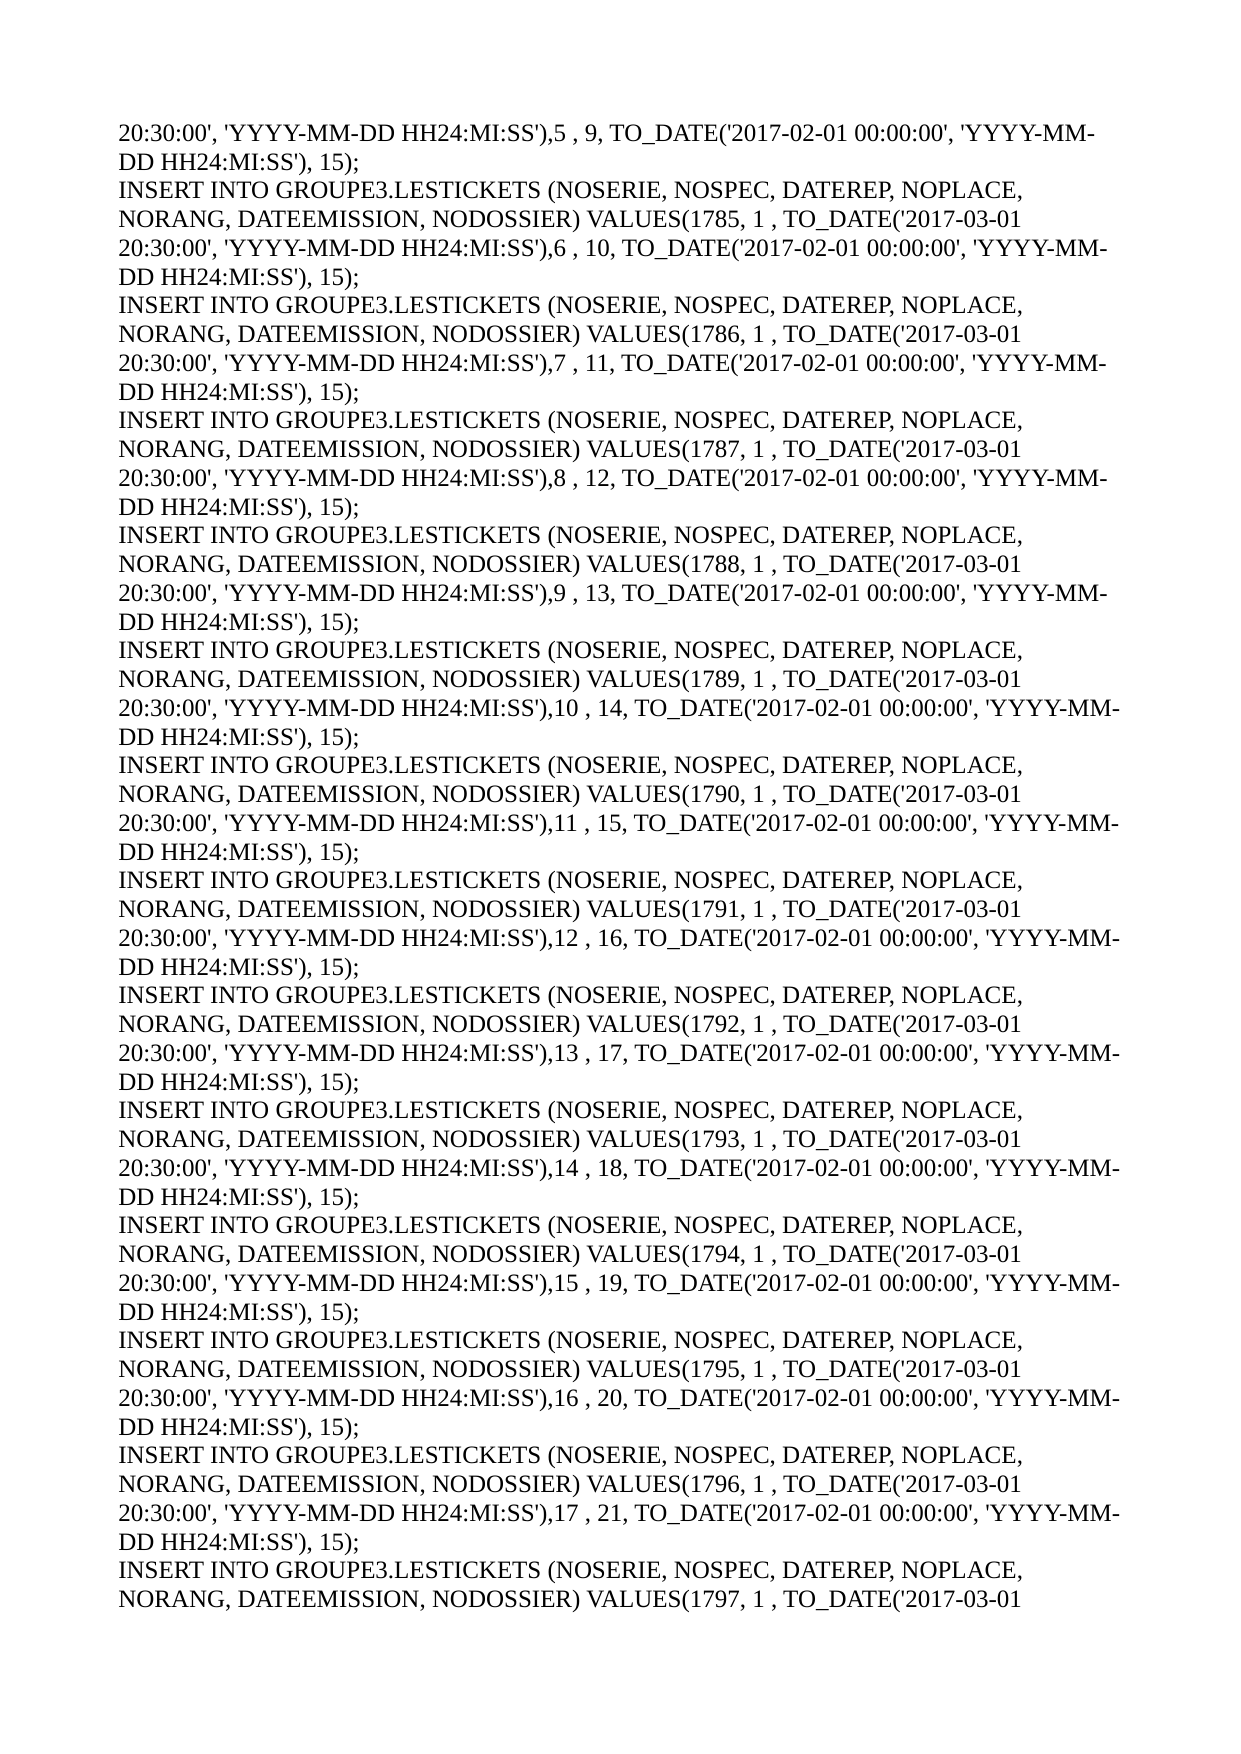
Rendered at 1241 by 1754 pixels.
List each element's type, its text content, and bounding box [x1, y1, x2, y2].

text INSERT INTO GROUPE3.LESTICKETS (NOSERIE, NOSPEC, DATEREP, NOPLACE, NORANG, DATEEMISSION, NODOSSIER) VALUES(1797, 1 , TO_DATE('2017-03-01 [118, 1556, 1122, 1613]
text INSERT INTO GROUPE3.LESTICKETS (NOSERIE, NOSPEC, DATEREP, NOPLACE, NORANG, DATEEMISSION, NODOSSIER) VALUES(1787, 1 , TO_DATE('2017-03-01 20:30:00', 'YYYY-MM-DD HH24:MI:SS'),8 , 12, TO_DATE('2017-02-01 00:00:00', 'YYYY-MM-DD HH24:MI:SS'), 15); [118, 406, 1122, 521]
text INSERT INTO GROUPE3.LESTICKETS (NOSERIE, NOSPEC, DATEREP, NOPLACE, NORANG, DATEEMISSION, NODOSSIER) VALUES(1796, 1 , TO_DATE('2017-03-01 20:30:00', 'YYYY-MM-DD HH24:MI:SS'),17 , 21, TO_DATE('2017-02-01 00:00:00', 'YYYY-MM-DD HH24:MI:SS'), 15); [118, 1441, 1122, 1556]
text INSERT INTO GROUPE3.LESTICKETS (NOSERIE, NOSPEC, DATEREP, NOPLACE, NORANG, DATEEMISSION, NODOSSIER) VALUES(1794, 1 , TO_DATE('2017-03-01 20:30:00', 'YYYY-MM-DD HH24:MI:SS'),15 , 19, TO_DATE('2017-02-01 00:00:00', 'YYYY-MM-DD HH24:MI:SS'), 15); [118, 1211, 1122, 1326]
text INSERT INTO GROUPE3.LESTICKETS (NOSERIE, NOSPEC, DATEREP, NOPLACE, NORANG, DATEEMISSION, NODOSSIER) VALUES(1793, 1 , TO_DATE('2017-03-01 20:30:00', 'YYYY-MM-DD HH24:MI:SS'),14 , 18, TO_DATE('2017-02-01 00:00:00', 'YYYY-MM-DD HH24:MI:SS'), 15); [118, 1096, 1122, 1211]
text 20:30:00', 'YYYY-MM-DD HH24:MI:SS'),5 , 9, TO_DATE('2017-02-01 00:00:00', 'YYYY-MM-DD HH24:MI:SS'), 15); [118, 118, 1122, 176]
text INSERT INTO GROUPE3.LESTICKETS (NOSERIE, NOSPEC, DATEREP, NOPLACE, NORANG, DATEEMISSION, NODOSSIER) VALUES(1795, 1 , TO_DATE('2017-03-01 20:30:00', 'YYYY-MM-DD HH24:MI:SS'),16 , 20, TO_DATE('2017-02-01 00:00:00', 'YYYY-MM-DD HH24:MI:SS'), 15); [118, 1326, 1122, 1441]
text INSERT INTO GROUPE3.LESTICKETS (NOSERIE, NOSPEC, DATEREP, NOPLACE, NORANG, DATEEMISSION, NODOSSIER) VALUES(1790, 1 , TO_DATE('2017-03-01 20:30:00', 'YYYY-MM-DD HH24:MI:SS'),11 , 15, TO_DATE('2017-02-01 00:00:00', 'YYYY-MM-DD HH24:MI:SS'), 15); [118, 751, 1122, 866]
text INSERT INTO GROUPE3.LESTICKETS (NOSERIE, NOSPEC, DATEREP, NOPLACE, NORANG, DATEEMISSION, NODOSSIER) VALUES(1791, 1 , TO_DATE('2017-03-01 20:30:00', 'YYYY-MM-DD HH24:MI:SS'),12 , 16, TO_DATE('2017-02-01 00:00:00', 'YYYY-MM-DD HH24:MI:SS'), 15); [118, 866, 1122, 981]
text INSERT INTO GROUPE3.LESTICKETS (NOSERIE, NOSPEC, DATEREP, NOPLACE, NORANG, DATEEMISSION, NODOSSIER) VALUES(1785, 1 , TO_DATE('2017-03-01 20:30:00', 'YYYY-MM-DD HH24:MI:SS'),6 , 10, TO_DATE('2017-02-01 00:00:00', 'YYYY-MM-DD HH24:MI:SS'), 15); [118, 176, 1122, 291]
text INSERT INTO GROUPE3.LESTICKETS (NOSERIE, NOSPEC, DATEREP, NOPLACE, NORANG, DATEEMISSION, NODOSSIER) VALUES(1789, 1 , TO_DATE('2017-03-01 20:30:00', 'YYYY-MM-DD HH24:MI:SS'),10 , 14, TO_DATE('2017-02-01 00:00:00', 'YYYY-MM-DD HH24:MI:SS'), 15); [118, 636, 1122, 751]
text INSERT INTO GROUPE3.LESTICKETS (NOSERIE, NOSPEC, DATEREP, NOPLACE, NORANG, DATEEMISSION, NODOSSIER) VALUES(1786, 1 , TO_DATE('2017-03-01 20:30:00', 'YYYY-MM-DD HH24:MI:SS'),7 , 11, TO_DATE('2017-02-01 00:00:00', 'YYYY-MM-DD HH24:MI:SS'), 15); [118, 291, 1122, 406]
text INSERT INTO GROUPE3.LESTICKETS (NOSERIE, NOSPEC, DATEREP, NOPLACE, NORANG, DATEEMISSION, NODOSSIER) VALUES(1788, 1 , TO_DATE('2017-03-01 20:30:00', 'YYYY-MM-DD HH24:MI:SS'),9 , 13, TO_DATE('2017-02-01 00:00:00', 'YYYY-MM-DD HH24:MI:SS'), 15); [118, 521, 1122, 636]
text INSERT INTO GROUPE3.LESTICKETS (NOSERIE, NOSPEC, DATEREP, NOPLACE, NORANG, DATEEMISSION, NODOSSIER) VALUES(1792, 1 , TO_DATE('2017-03-01 20:30:00', 'YYYY-MM-DD HH24:MI:SS'),13 , 17, TO_DATE('2017-02-01 00:00:00', 'YYYY-MM-DD HH24:MI:SS'), 15); [118, 981, 1122, 1096]
